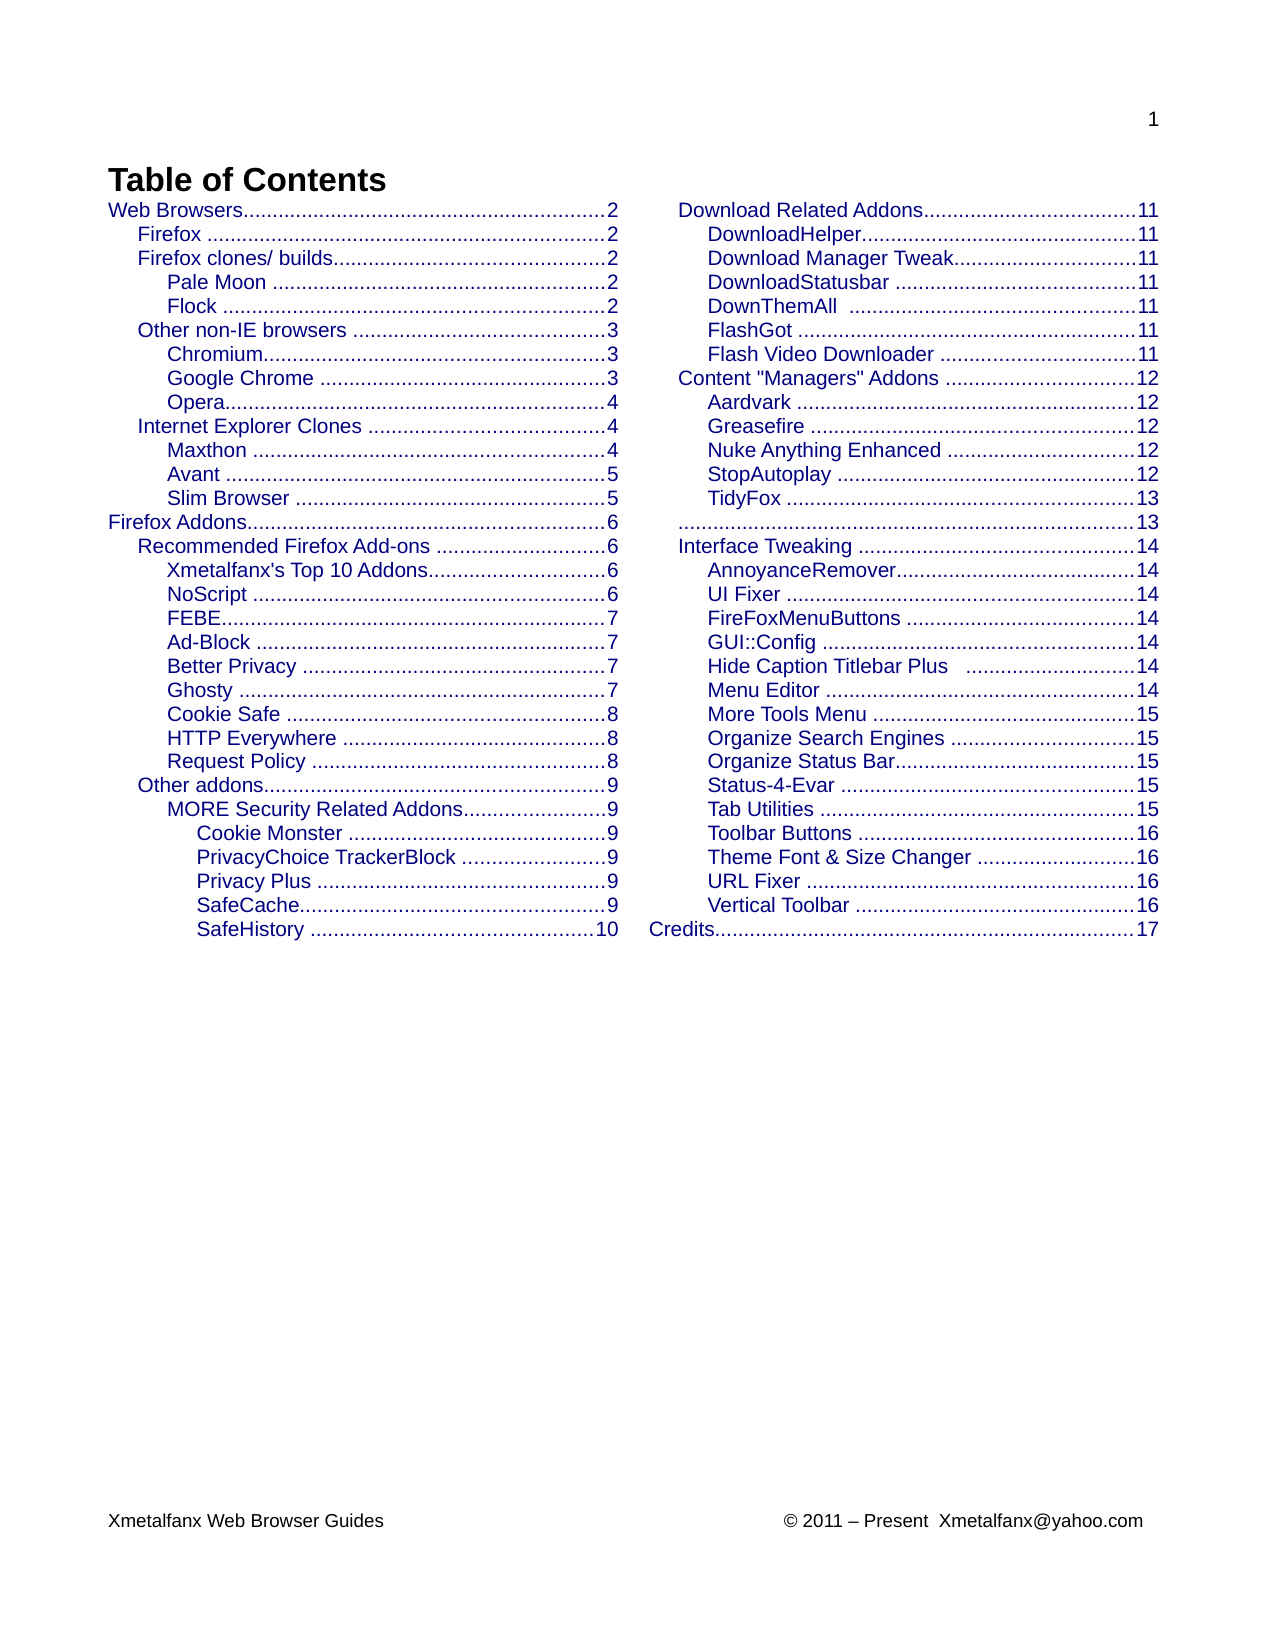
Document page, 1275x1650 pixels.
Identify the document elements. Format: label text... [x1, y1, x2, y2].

text URL Fixer 16 [707, 869, 1159, 893]
text Aardvark 12 [707, 390, 1159, 414]
text FlashGot 11 [707, 318, 1159, 342]
text Request Policy 8 [167, 749, 618, 773]
text DownThemAll 11 [707, 294, 1159, 318]
text Greasefire 12 [707, 414, 1159, 438]
text NoScript 6 [167, 582, 618, 606]
text Cookie Safe 8 [167, 701, 618, 725]
text TidyFox 13 [707, 486, 1159, 510]
text Opera 4 [167, 390, 618, 414]
text Privacy Plus 9 [196, 869, 618, 893]
text UI Fixer 14 [707, 582, 1159, 606]
text DownloadStatusbar 11 [707, 270, 1159, 294]
text Theme Font & Size Changer 16 [707, 845, 1159, 869]
text Download Related Addons 11 [678, 198, 1159, 222]
text Download Manager Tweak 11 [707, 246, 1159, 270]
text Maxthon 4 [167, 438, 618, 462]
text FireFoxMenuButtons 14 [707, 606, 1159, 629]
text Nuke Anything Enhanced 12 [707, 438, 1159, 462]
text Vertical Toolbar 16 [707, 893, 1159, 917]
text Other addons 9 [137, 773, 618, 797]
text DownloadHelper 11 [707, 222, 1159, 246]
text Interface Tweaking 14 [678, 534, 1159, 558]
text StopAutoplay 12 [707, 462, 1159, 486]
text Hide Caption Titlebar Plus 14 [707, 653, 1159, 677]
text Slim Browser 5 [167, 486, 618, 510]
text Firefox clones/ builds 2 [137, 246, 618, 270]
text Ghosty 7 [167, 677, 618, 701]
text More Tools Menu 15 [707, 701, 1159, 725]
text Organize Status Bar 15 [707, 749, 1159, 773]
text Better Privacy 7 [167, 653, 618, 677]
text Chromium 3 [167, 342, 618, 366]
text Firefox 2 [137, 222, 618, 246]
text FEBE 7 [167, 606, 618, 629]
text Organize Search Engines 15 [707, 725, 1159, 749]
text Other non-IE browsers 3 [137, 318, 618, 342]
text SafeHistory 10 [196, 917, 618, 941]
text HTTP Everywhere 8 [167, 725, 618, 749]
text Firefox Addons 6 [108, 510, 618, 534]
subtitle Table of Contents [108, 160, 1159, 198]
text Cookie Monster 9 [196, 821, 618, 845]
text Recommended Firefox Add-ons 6 [137, 534, 618, 558]
text PrivacyChoice TrackerBlock 9 [196, 845, 618, 869]
text Web Browsers 2 [108, 198, 618, 222]
text Internet Explorer Clones 4 [137, 414, 618, 438]
text Toolbar Buttons 16 [707, 821, 1159, 845]
text Ad-Block 7 [167, 629, 618, 653]
text Xmetalfanx's Top 10 Addons 6 [137, 558, 618, 582]
text Flock 2 [167, 294, 618, 318]
text AnnoyanceRemover 14 [707, 558, 1159, 582]
text Google Chrome 3 [167, 366, 618, 390]
text Menu Editor 14 [707, 677, 1159, 701]
text Status-4-Evar 15 [707, 773, 1159, 797]
text Avant 5 [167, 462, 618, 486]
text MORE Security Related Addons 9 [167, 797, 618, 821]
text 13 [678, 510, 1159, 534]
text Tab Utilities 15 [707, 797, 1159, 821]
text Content "Managers" Addons 12 [678, 366, 1159, 390]
text Pale Moon 2 [167, 270, 618, 294]
text Credits 17 [648, 917, 1159, 941]
text Flash Video Downloader 11 [707, 342, 1159, 366]
text SafeCache 9 [196, 893, 618, 917]
text GUI::Config 14 [707, 629, 1159, 653]
